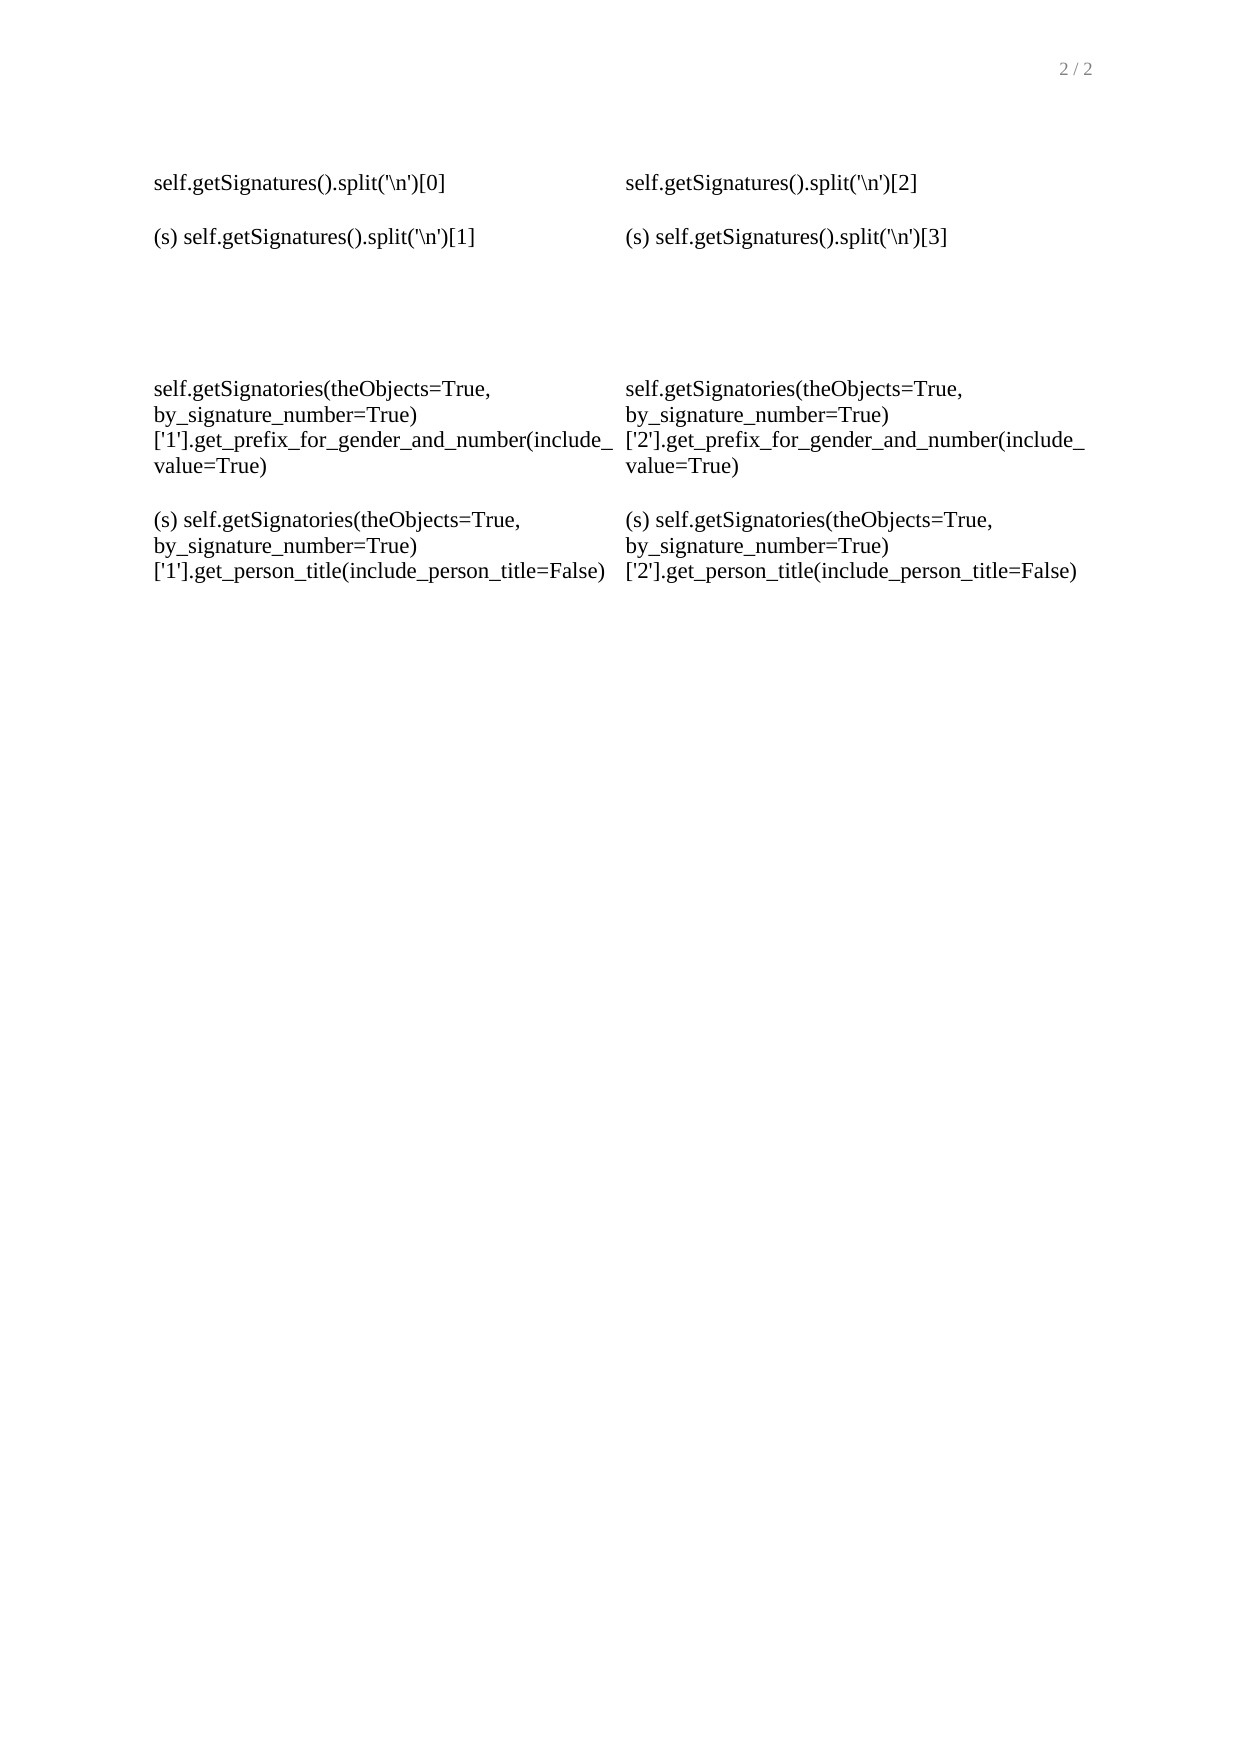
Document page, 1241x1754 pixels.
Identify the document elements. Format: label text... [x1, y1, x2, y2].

table_header [620, 109, 1092, 164]
table_cell (s) self.getSignatories(theObjects=True, by_signature_number=True)['1'].get_person_title(include_person_title=False) [148, 502, 620, 607]
table_cell self.getSignatories(theObjects=True, by_signature_number=True)['1'].get_prefix_for_gender_and_number(include_value=True) [148, 371, 620, 502]
table_cell (s) self.getSignatures().split('\n')[3] [620, 219, 1092, 273]
table_cell (s) self.getSignatories(theObjects=True, by_signature_number=True)['2'].get_person_title(include_person_title=False) [620, 502, 1092, 607]
table_header [148, 316, 1092, 371]
table_header [148, 109, 620, 164]
table_cell (s) self.getSignatures().split('\n')[1] [148, 219, 620, 273]
table_cell self.getSignatures().split('\n')[2] [620, 164, 1092, 218]
table_cell self.getSignatures().split('\n')[0] [148, 164, 620, 218]
table_cell self.getSignatories(theObjects=True, by_signature_number=True)['2'].get_prefix_for_gender_and_number(include_value=True) [620, 371, 1092, 502]
